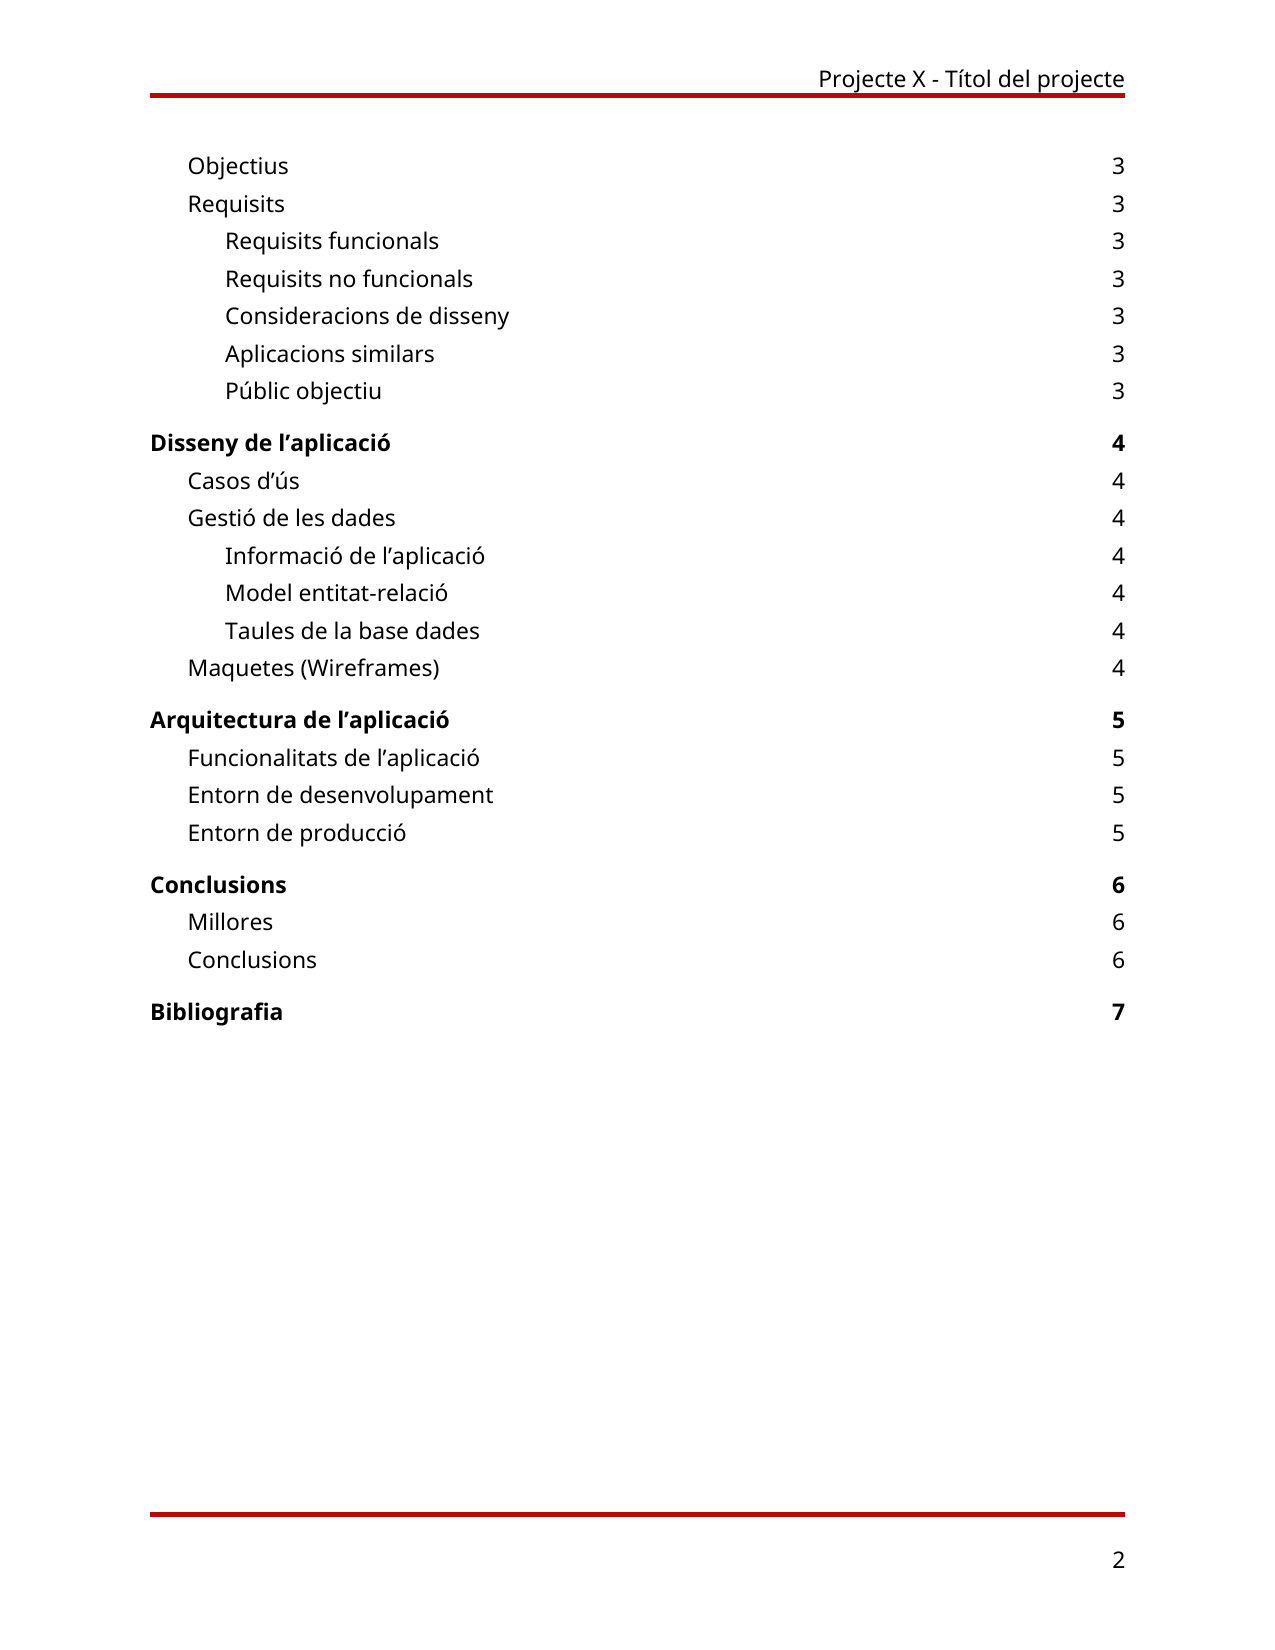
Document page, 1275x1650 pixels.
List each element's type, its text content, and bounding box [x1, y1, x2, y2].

text Funcionalitats de l’aplicació 5 [187, 742, 1125, 773]
text Consideracions de disseny 3 [225, 300, 1125, 331]
text Requisits funcionals 3 [225, 225, 1125, 256]
text Conclusions 6 [187, 944, 1125, 975]
text Bibliografia 7 [150, 996, 1125, 1027]
text Arquitectura de l’aplicació 5 [150, 704, 1125, 735]
picture [150, 1512, 1125, 1517]
text Gestió de les dades 4 [187, 502, 1125, 533]
text Requisits 3 [187, 187, 1125, 219]
text Casos d’ús 4 [187, 464, 1125, 496]
text Entorn de desenvolupament 5 [187, 779, 1125, 810]
text Model entitat-relació 4 [225, 577, 1125, 608]
text Millores 6 [187, 906, 1125, 937]
text Taules de la base dades 4 [225, 614, 1125, 646]
picture [150, 93, 1125, 98]
text Informació de l’aplicació 4 [225, 539, 1125, 571]
text Aplicacions similars 3 [225, 337, 1125, 369]
text Objectius 3 [187, 150, 1125, 181]
text Entorn de producció 5 [187, 817, 1125, 848]
text Conclusions 6 [150, 869, 1125, 900]
text Requisits no funcionals 3 [225, 262, 1125, 294]
text Maquetes (Wireframes) 4 [187, 652, 1125, 683]
text Públic objectiu 3 [225, 375, 1125, 406]
text Disseny de l’aplicació 4 [150, 427, 1125, 458]
